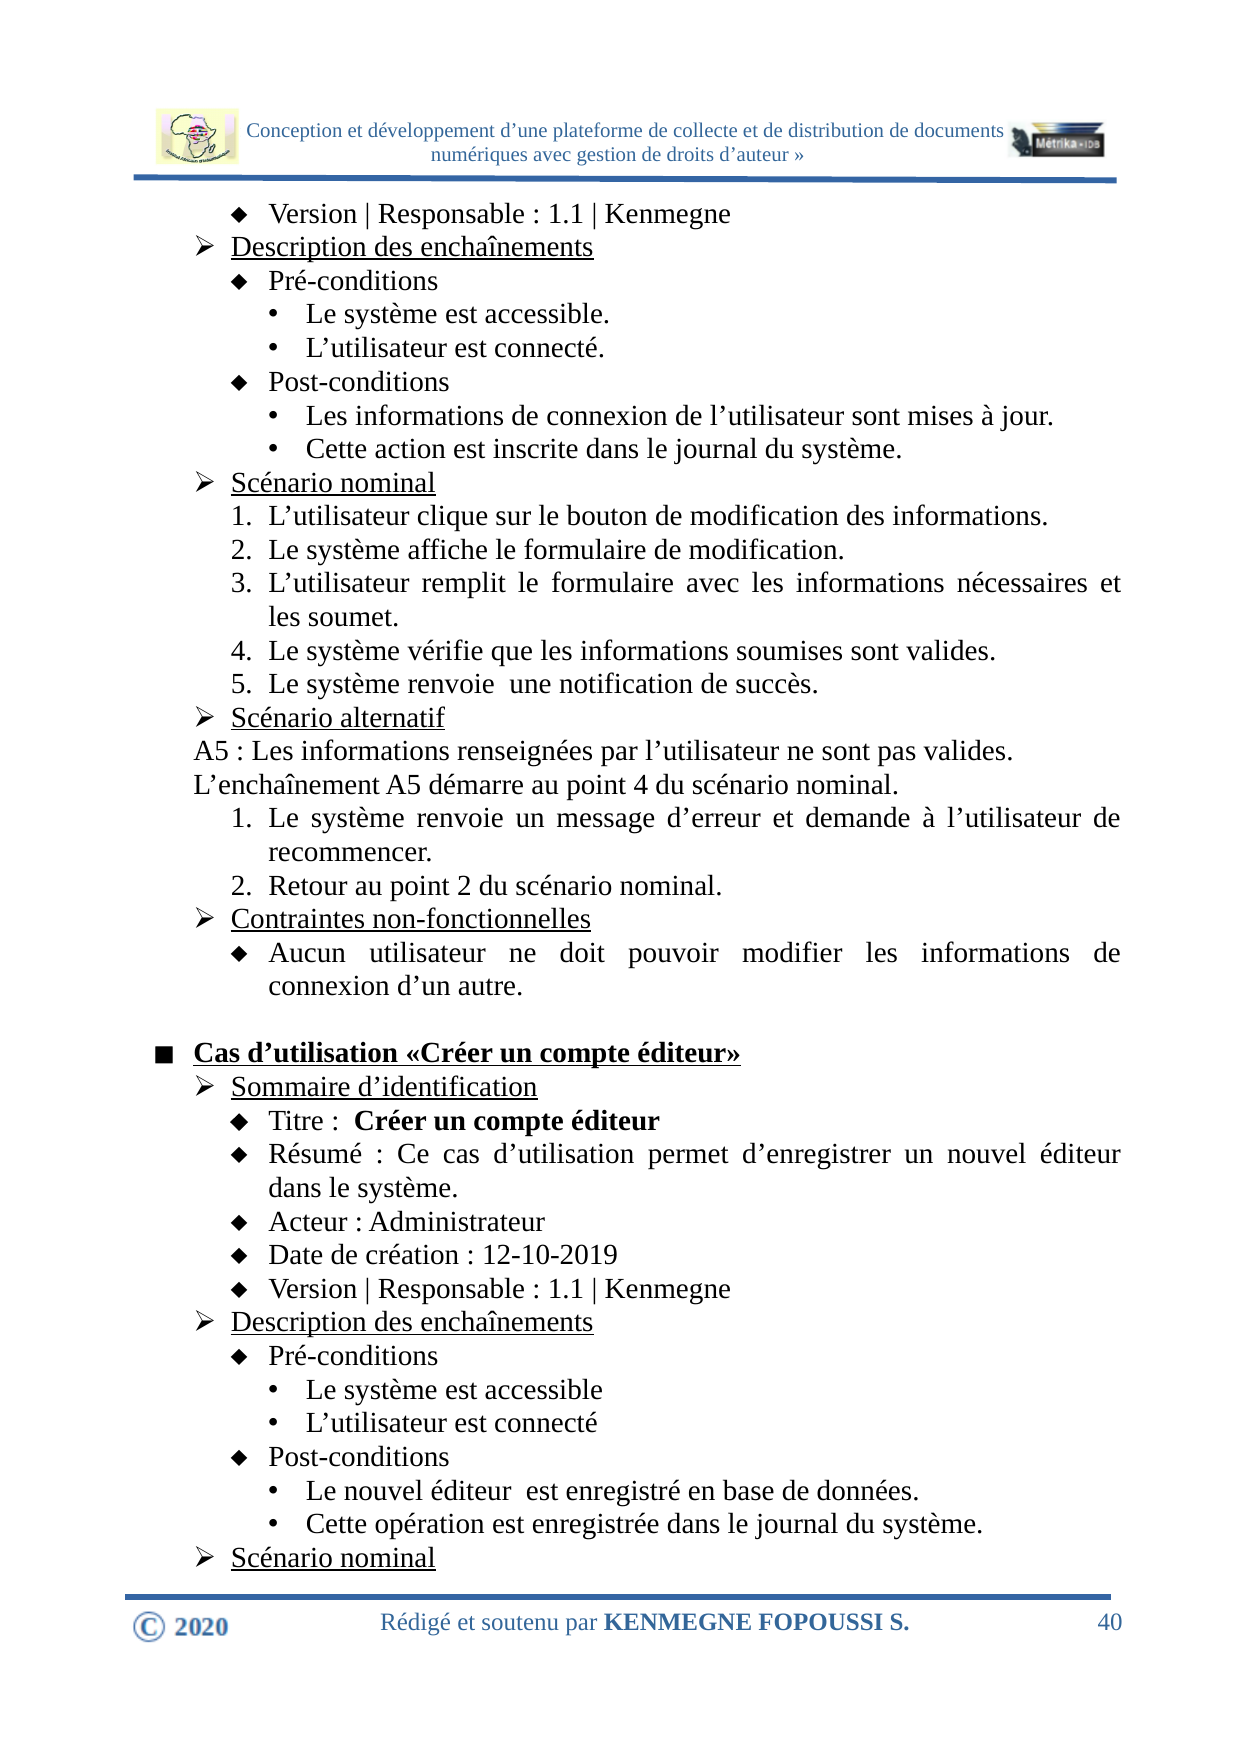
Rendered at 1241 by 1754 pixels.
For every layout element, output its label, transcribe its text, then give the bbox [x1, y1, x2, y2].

list Version | Responsable : 1.1 | Kenmegne [231, 196, 1122, 229]
list Cas d’utilisation «Créer un compte éditeur» [156, 1036, 1122, 1069]
list Aucun utilisateur ne doit pouvoir modifier les informations de connexion d’un autre. [231, 935, 1122, 1002]
list Titre : Créer un compte éditeur [231, 1103, 1122, 1136]
list Le système est accessible. [268, 297, 1122, 330]
list Description des enchaînements [193, 229, 1122, 263]
list Post-conditions [231, 364, 1122, 398]
list Le système est accessible [268, 1372, 1122, 1406]
list Sommaire d’identification [193, 1069, 1122, 1103]
list L’utilisateur remplit le formulaire avec les informations nécessaires et les soumet. [231, 566, 1122, 633]
picture [1003, 116, 1109, 160]
list Version | Responsable : 1.1 | Kenmegne [231, 1271, 1122, 1304]
list L’utilisateur clique sur le bouton de modification des informations. [231, 498, 1122, 532]
list Retour au point 2 du scénario nominal. [231, 868, 1122, 901]
list Post-conditions [231, 1439, 1122, 1473]
list Le système renvoie une notification de succès. [231, 666, 1122, 700]
picture [154, 107, 241, 166]
list Date de création : 12-10-2019 [231, 1237, 1122, 1271]
text L’enchaînement A5 démarre au point 4 du scénario nominal. [118, 767, 1122, 801]
list Scénario nominal [193, 465, 1122, 498]
list Contraintes non-fonctionnelles [193, 901, 1122, 935]
list Le système affiche le formulaire de modification. [231, 532, 1122, 566]
list L’utilisateur est connecté. [268, 330, 1122, 364]
list Le nouvel éditeur est enregistré en base de données. [268, 1473, 1122, 1506]
list Pré-conditions [231, 1338, 1122, 1372]
list Acteur : Administrateur [231, 1204, 1122, 1237]
picture [126, 1604, 231, 1647]
text A5 : Les informations renseignées par l’utilisateur ne sont pas valides. [118, 733, 1122, 767]
list Le système renvoie un message d’erreur et demande à l’utilisateur de recommencer. [231, 801, 1122, 868]
list Description des enchaînements [193, 1304, 1122, 1338]
list L’utilisateur est connecté [268, 1406, 1122, 1439]
list Les informations de connexion de l’utilisateur sont mises à jour. [268, 398, 1122, 431]
list Scénario alternatif [193, 700, 1122, 733]
list Scénario nominal [193, 1540, 1122, 1574]
list Cette action est inscrite dans le journal du système. [268, 431, 1122, 465]
list Le système vérifie que les informations soumises sont valides. [231, 633, 1122, 666]
list Résumé : Ce cas d’utilisation permet d’enregistrer un nouvel éditeur dans le système. [231, 1136, 1122, 1204]
list Cette opération est enregistrée dans le journal du système. [268, 1506, 1122, 1540]
list Pré-conditions [231, 263, 1122, 297]
